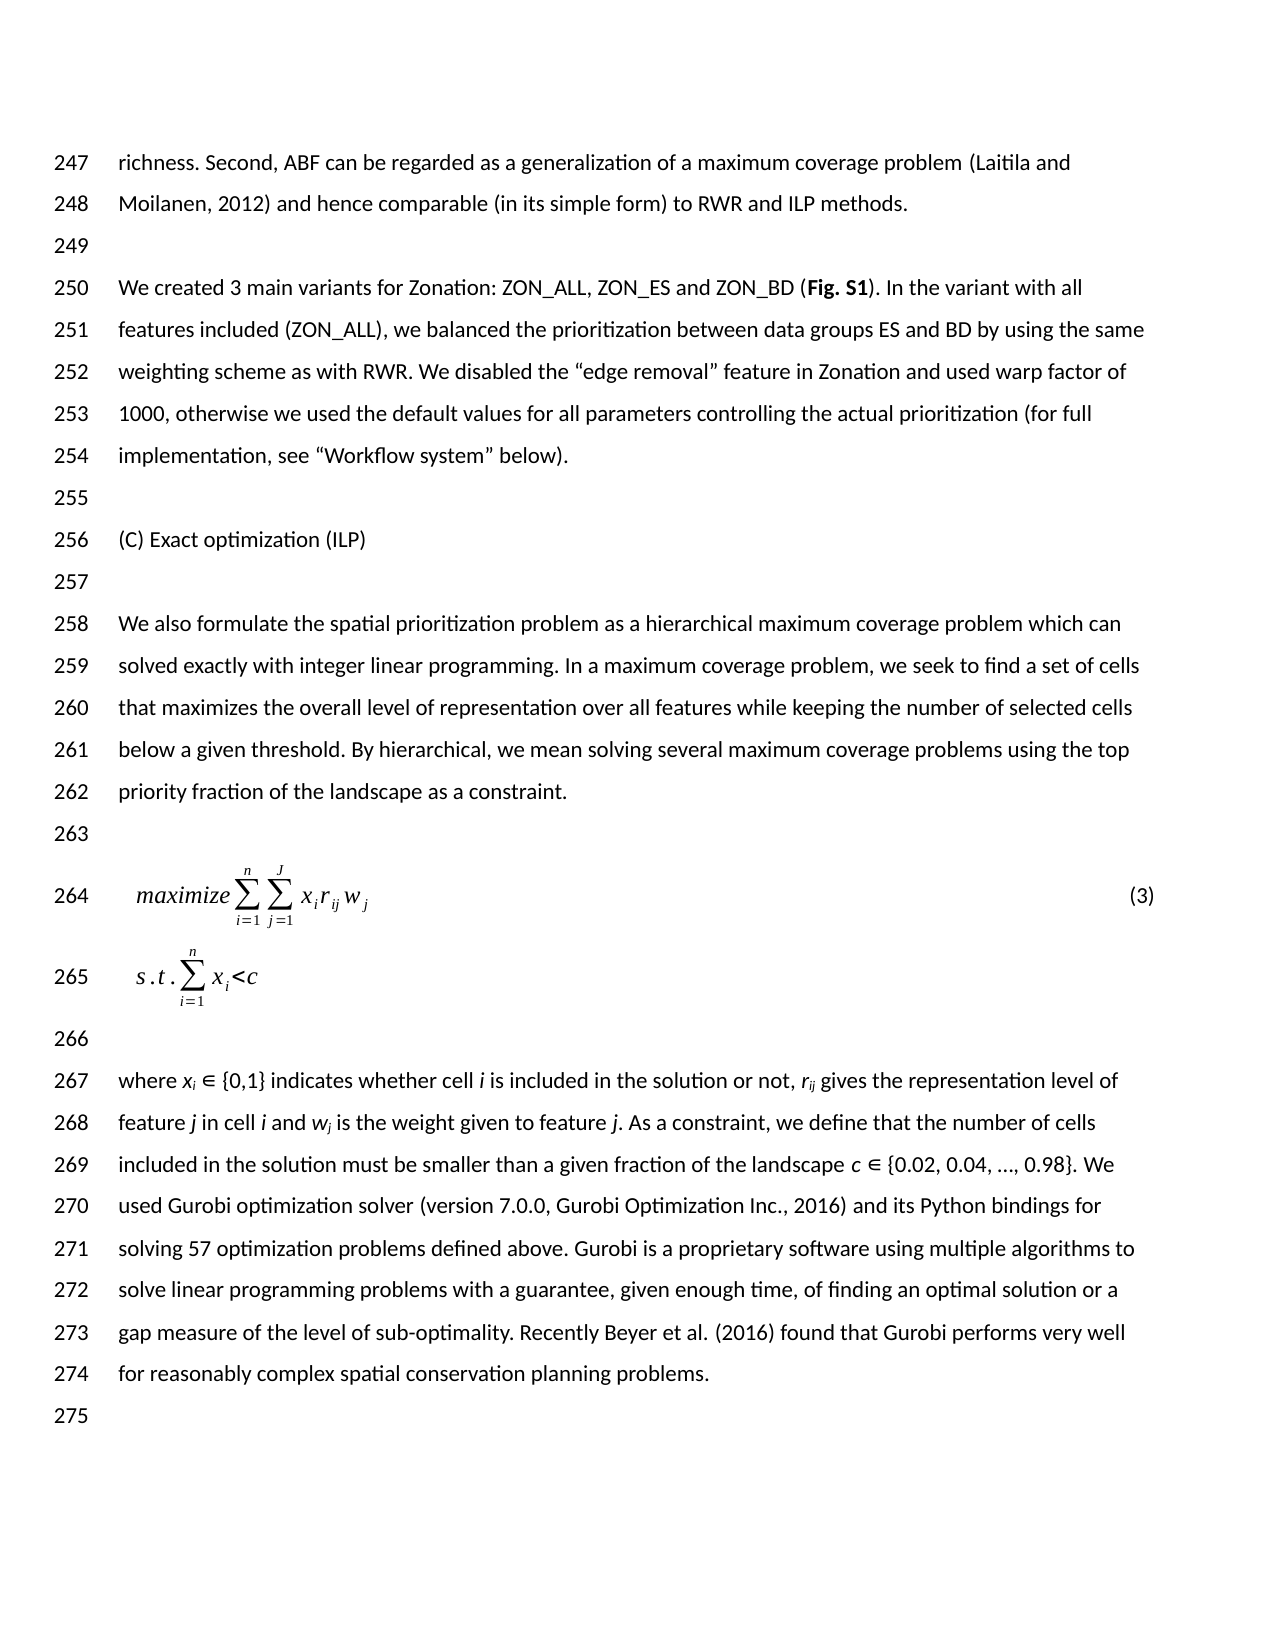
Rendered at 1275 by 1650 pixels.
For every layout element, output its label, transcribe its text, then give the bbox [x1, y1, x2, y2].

text richness. Second, ABF can be regarded as a generalization of a maximum coverage problem (Laitila and Moilanen, 2012)⁠ and hence comparable (in its simple form) to RWR and ILP methods. [118, 148, 1157, 218]
text where xi ∊ {0,1} indicates whether cell i is included in the solution or not, rij gives the representation level of feature j in cell i and wj is the weight given to feature j. As a constraint, we define that the number of cells included in the solution must be smaller than a given fraction of the landscape c ∊ {0.02, 0.04, …, 0.98}. We used Gurobi optimization solver (version 7.0.0, Gurobi Optimization Inc., 2016) and its Python bindings⁠ for solving 57 optimization problems defined above. Gurobi is a proprietary software using multiple algorithms to solve linear programming problems with a guarantee, given enough time, of finding an optimal solution or a gap measure of the level of sub-optimality. Recently Beyer et al. (2016) found that Gurobi performs very well for reasonably complex spatial conservation planning problems. [118, 1066, 1157, 1388]
text We also formulate the spatial prioritization problem as a hierarchical maximum coverage problem which can solved exactly with integer linear programming. In a maximum coverage problem, we seek to find a set of cells that maximizes the overall level of representation over all features while keeping the number of selected cells below a given threshold. By hierarchical, we mean solving several maximum coverage problems using the top priority fraction of the landscape as a constraint. [118, 609, 1157, 805]
text We created 3 main variants for Zonation: ZON_ALL, ZON_ES and ZON_BD (Fig. S1). In the variant with all features included (ZON_ALL), we balanced the prioritization between data groups ES and BD by using the same weighting scheme as with RWR. We disabled the “edge removal” feature in Zonation and used warp factor of 1000, otherwise we used the default values for all parameters controlling the actual prioritization (for full implementation, see “Workflow system” below). [118, 273, 1157, 469]
subtitle (C) Exact optimization (ILP) [118, 525, 1157, 553]
text (3) [118, 861, 1157, 928]
